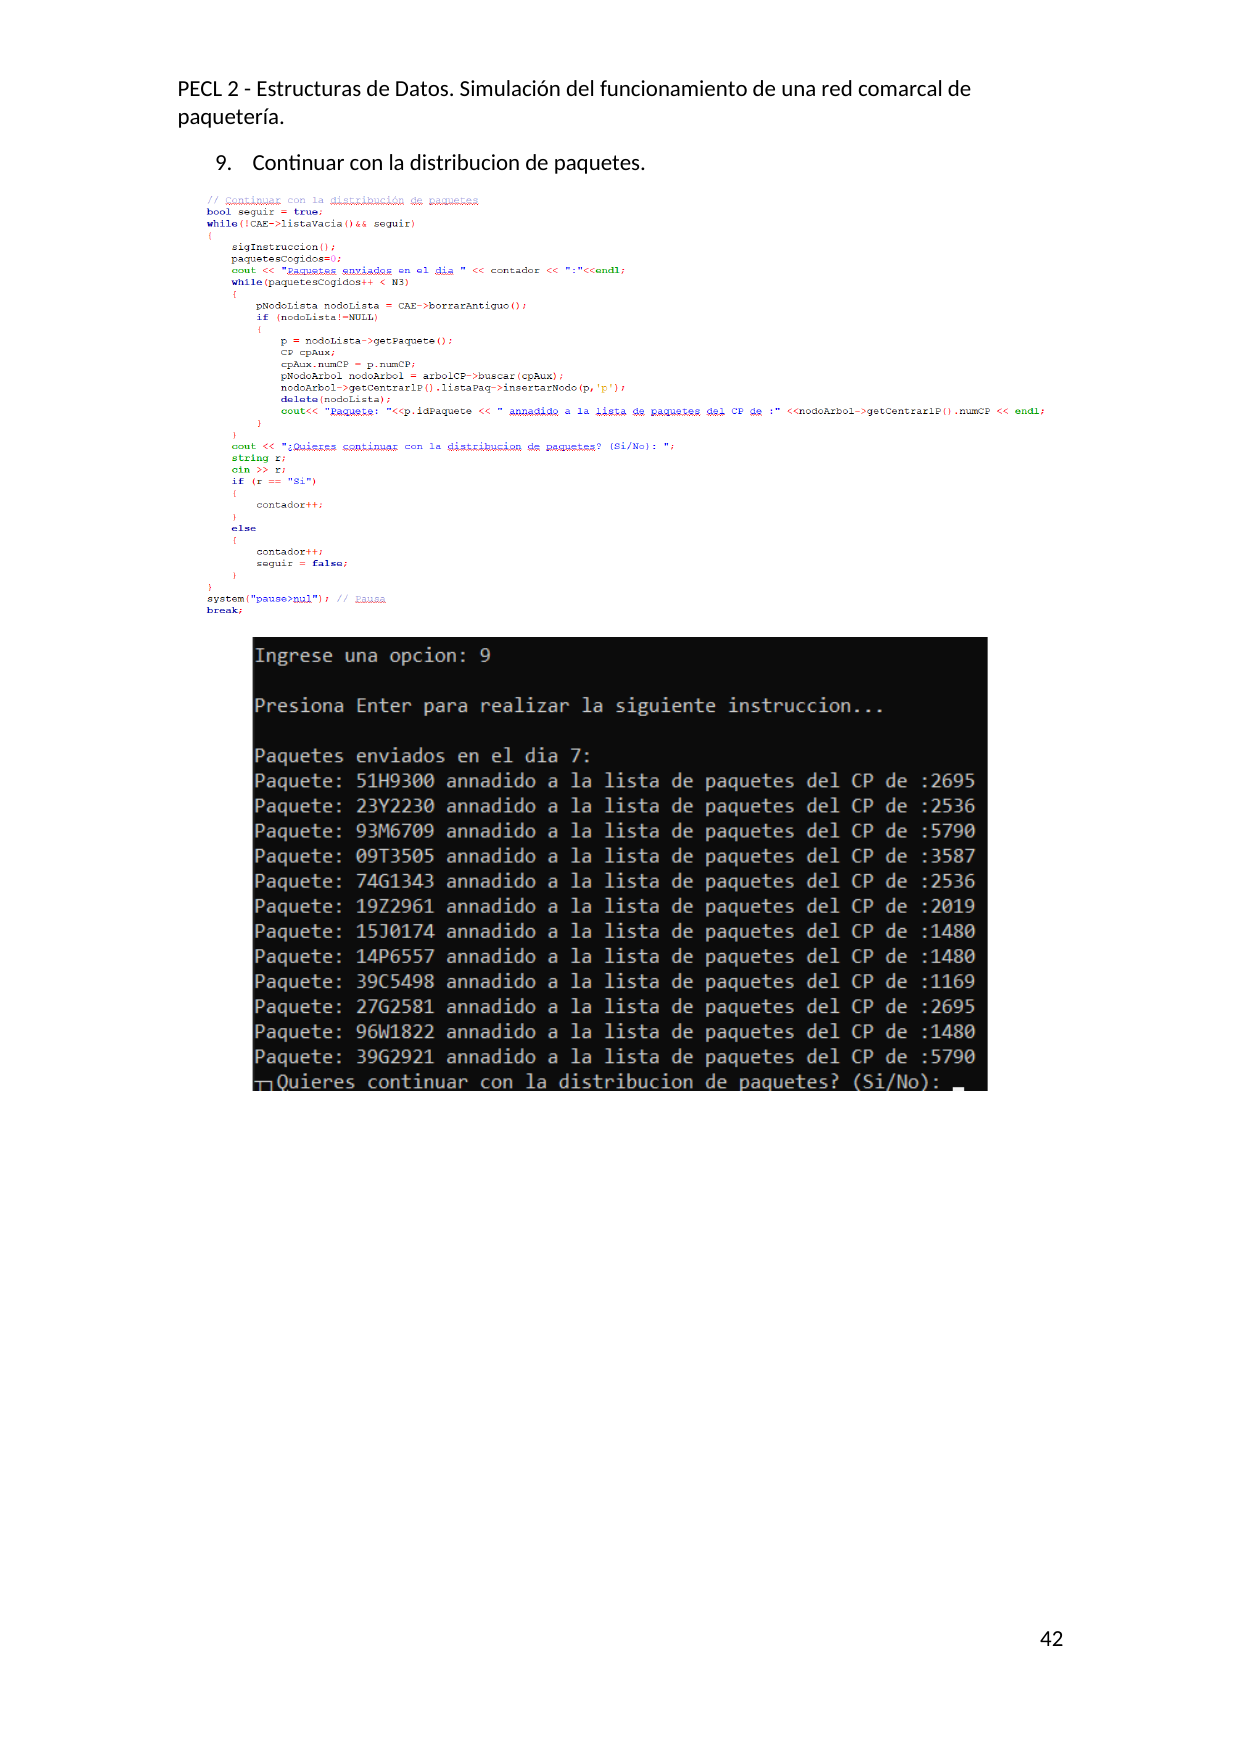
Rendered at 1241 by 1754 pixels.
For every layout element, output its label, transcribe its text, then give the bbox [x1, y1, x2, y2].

picture [177, 194, 1063, 619]
list Continuar con la distribucion de paquetes. [215, 148, 1063, 176]
picture [252, 637, 988, 1091]
